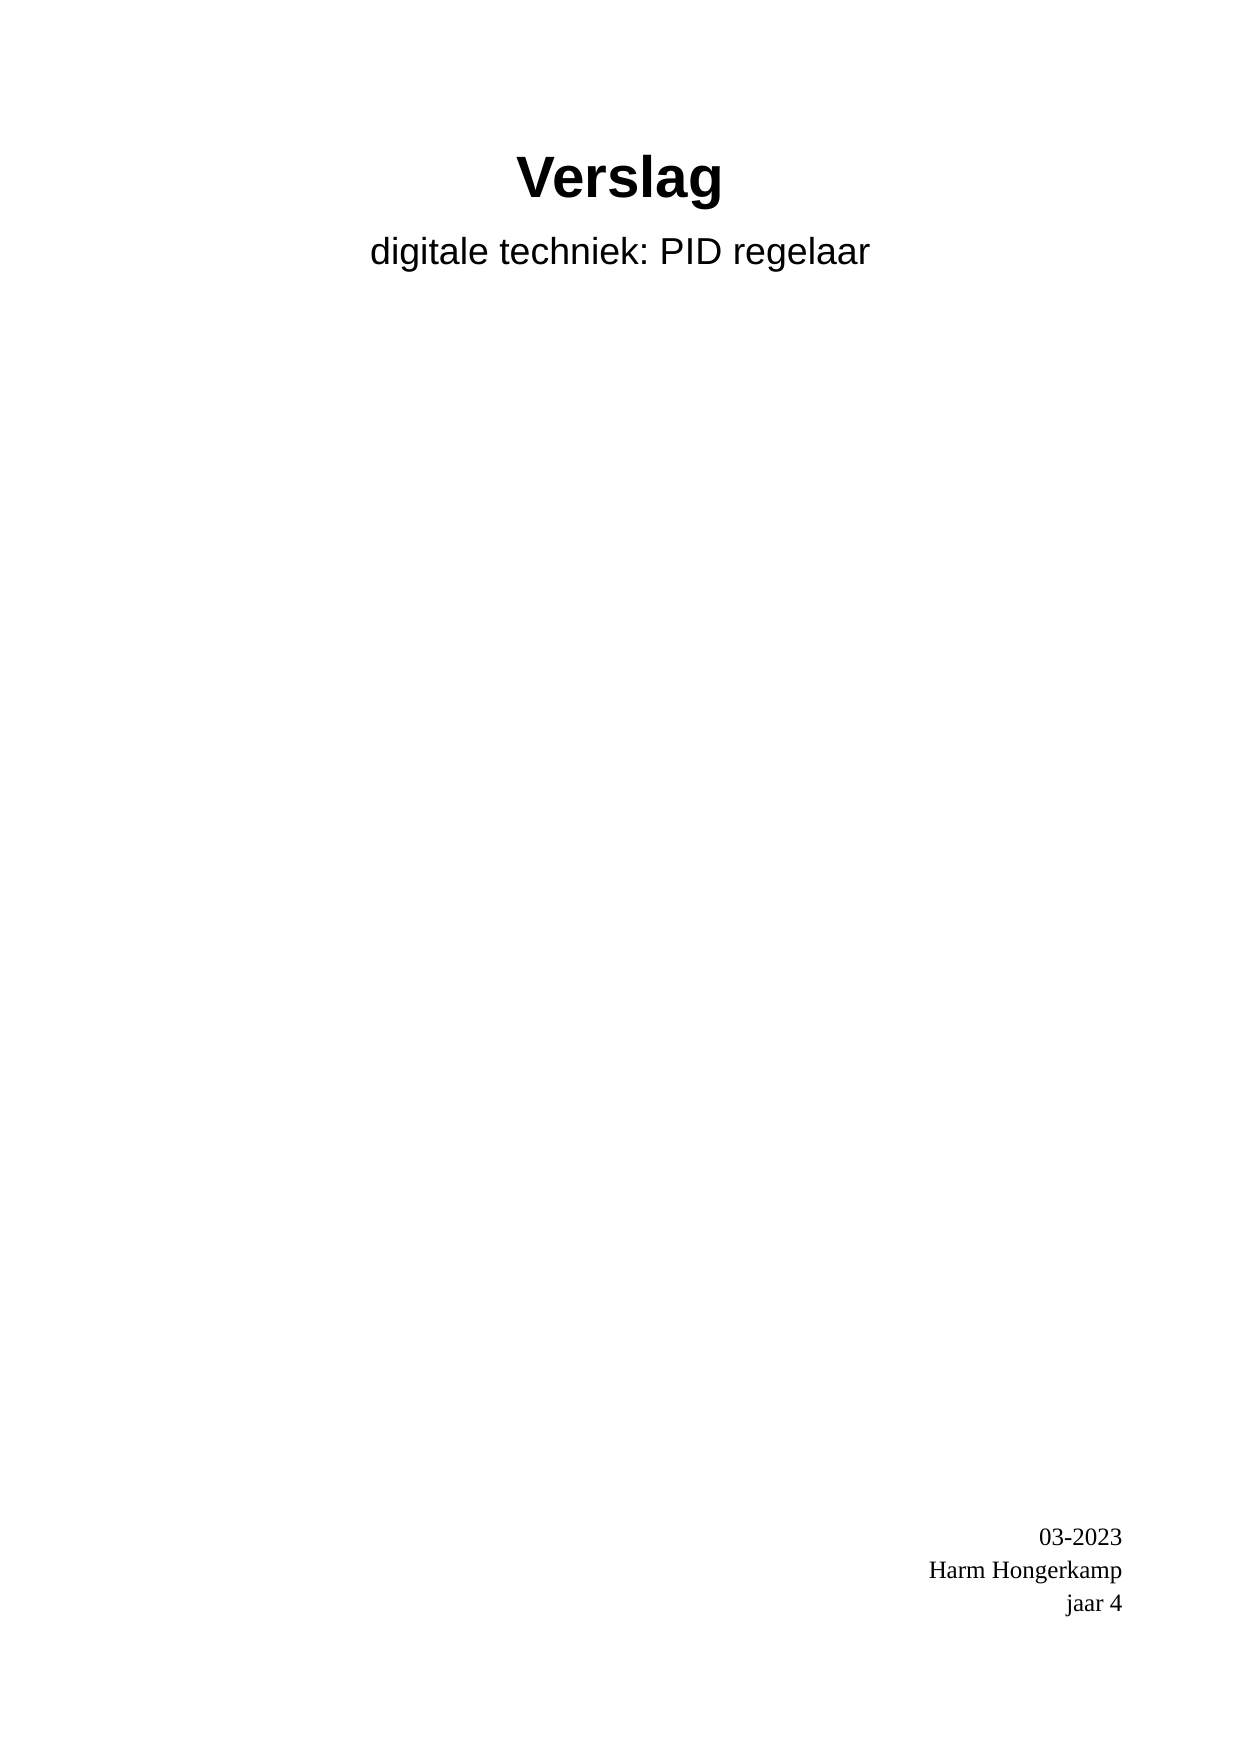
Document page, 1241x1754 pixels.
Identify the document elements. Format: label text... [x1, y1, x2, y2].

text 03-2023 Harm Hongerkamp jaar 4 [118, 1522, 1122, 1617]
subtitle digitale techniek: PID regelaar [118, 229, 1122, 272]
title Verslag [118, 143, 1122, 210]
